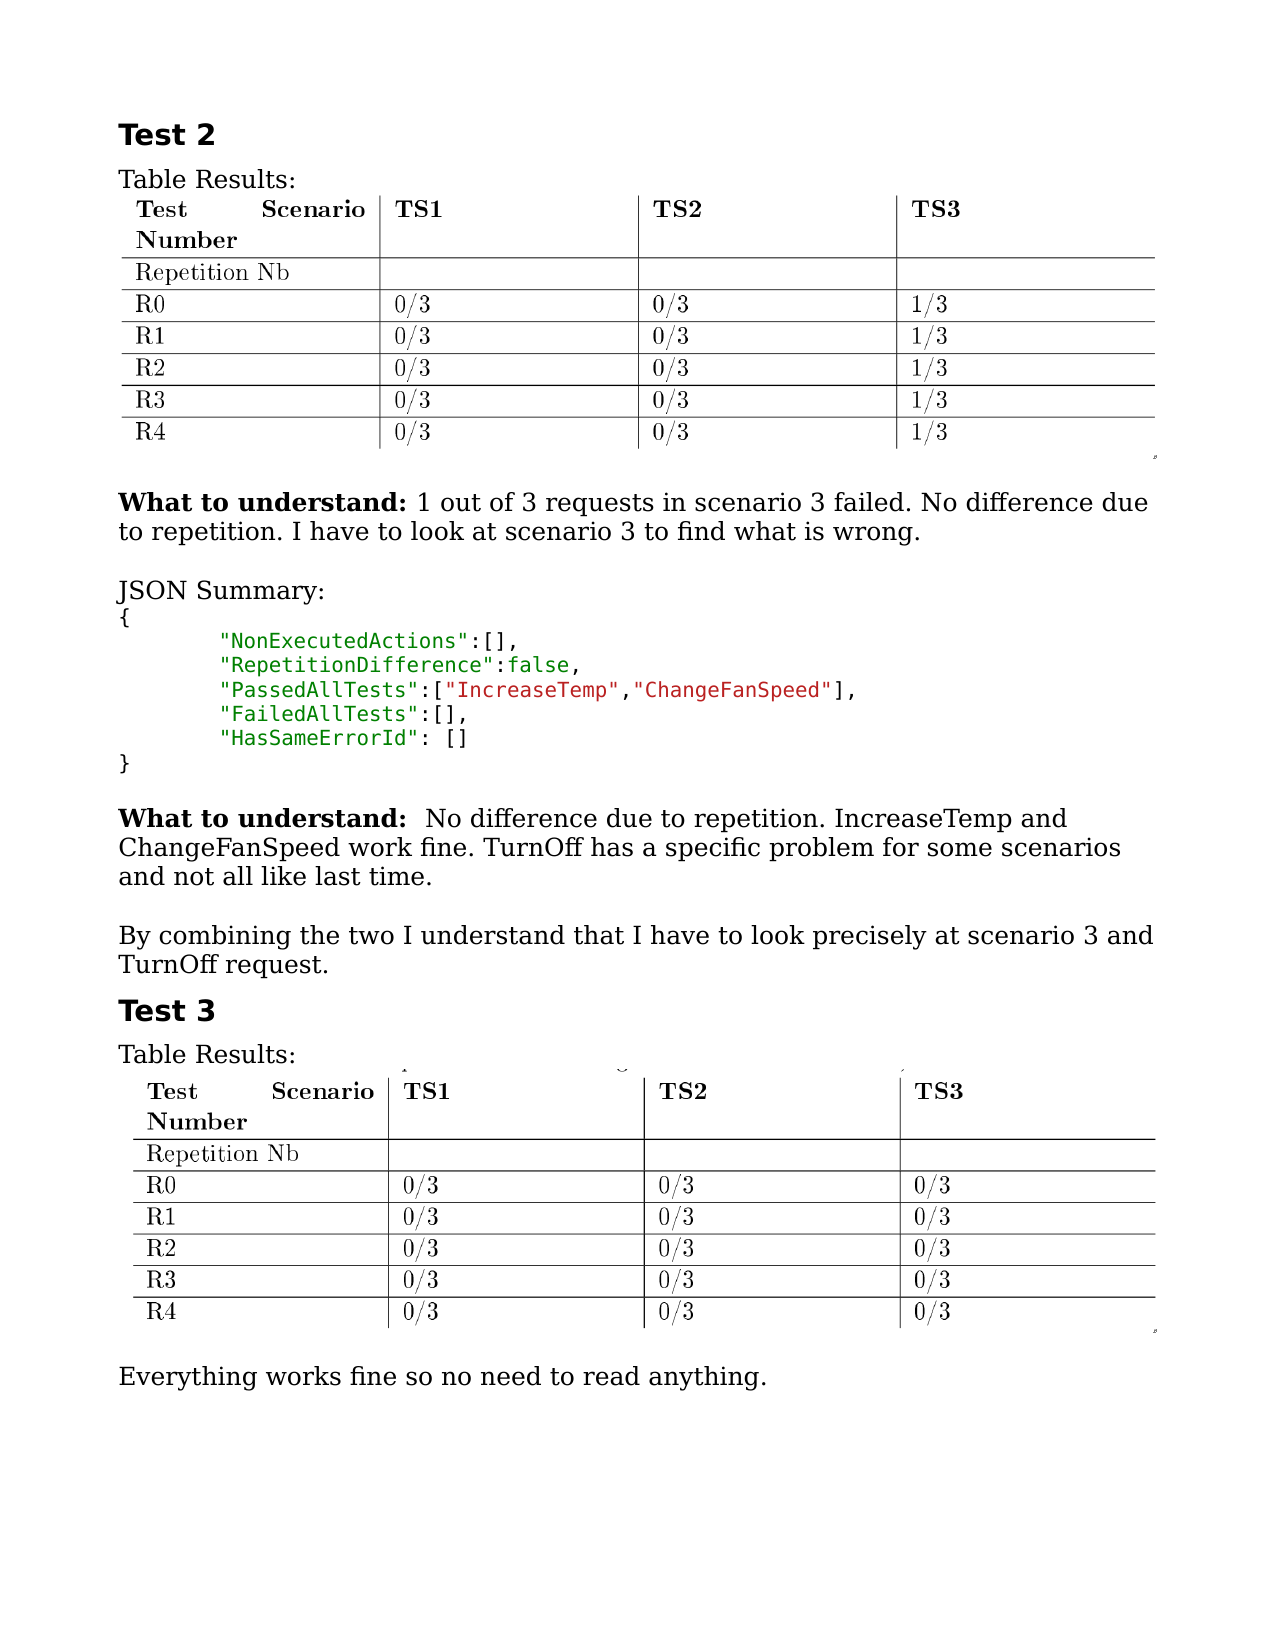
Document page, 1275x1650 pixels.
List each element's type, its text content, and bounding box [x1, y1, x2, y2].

text "PassedAllTests":["IncreaseTemp","ChangeFanSpeed"], [118, 678, 1157, 702]
subtitle Test 2 [118, 118, 1157, 152]
text "FailedAllTests":[], [118, 702, 1157, 726]
subtitle Test 3 [118, 994, 1157, 1028]
text Everything works fine so no need to read anything. [118, 1362, 1157, 1391]
text "HasSameErrorId": [] [118, 726, 1157, 751]
text What to understand: 1 out of 3 requests in scenario 3 failed. No difference due to repetition. I have to look at scenario 3 to find what is wrong. [118, 488, 1157, 547]
text Table Results: [118, 165, 1157, 193]
text "NonExecutedActions":[], [118, 629, 1157, 653]
text { [118, 605, 1157, 629]
text } [118, 751, 1157, 775]
text JSON Summary: [118, 576, 1157, 605]
text "RepetitionDifference":false, [118, 653, 1157, 678]
picture [118, 1069, 1157, 1333]
text Table Results: [118, 1041, 1157, 1069]
text By combining the two I understand that I have to look precisely at scenario 3 and TurnOff request. [118, 921, 1157, 979]
text What to understand: No difference due to repetition. IncreaseTemp and ChangeFanSpeed work fine. TurnOff has a specific problem for some scenarios and not all like last time. [118, 804, 1157, 892]
picture [118, 193, 1157, 459]
